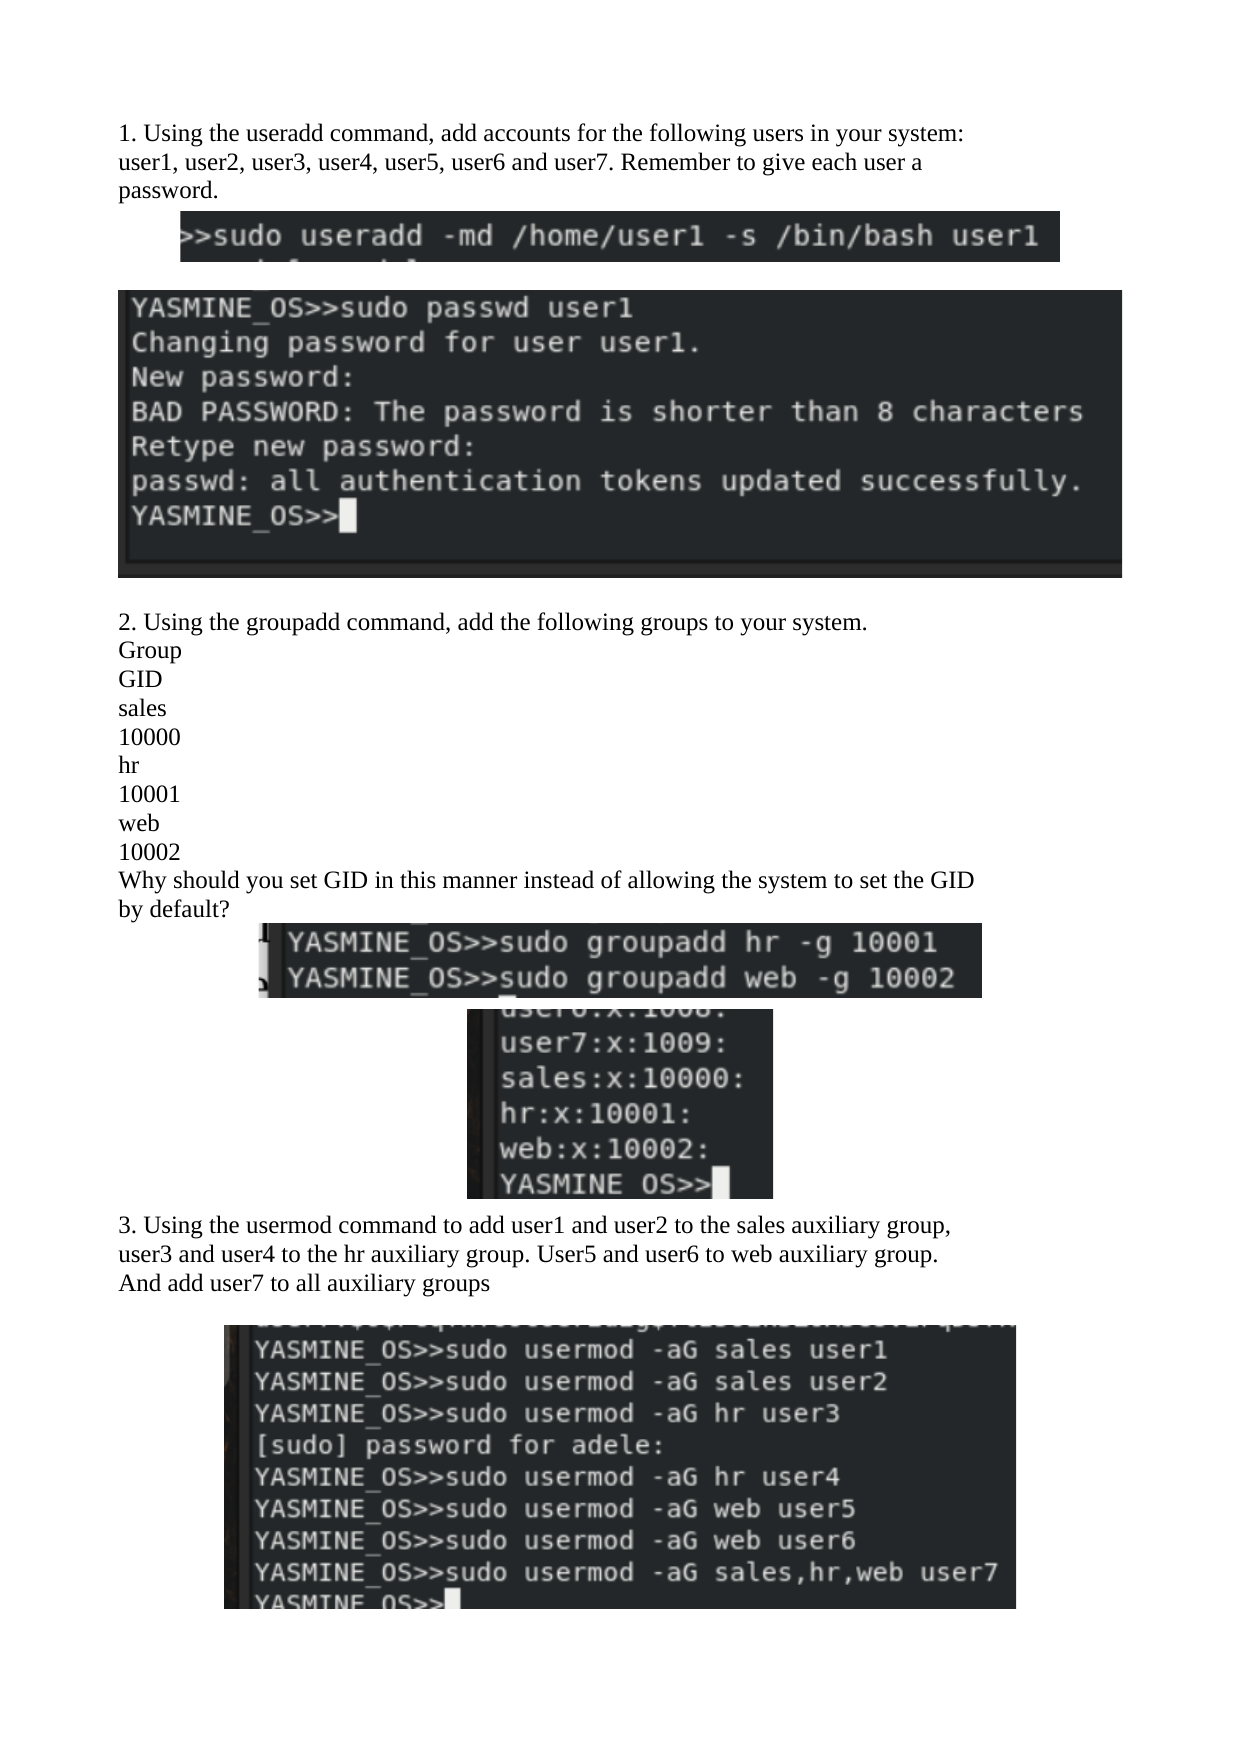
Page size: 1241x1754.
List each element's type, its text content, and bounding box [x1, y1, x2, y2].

text 1. Using the useradd command, add accounts for the following users in your system: [118, 118, 1122, 147]
text Group [118, 636, 1122, 664]
text And add user7 to all auxiliary groups [118, 1268, 1122, 1297]
text Why should you set GID in this manner instead of allowing the system to set the GID [118, 866, 1122, 894]
text 3. Using the usermod command to add user1 and user2 to the sales auxiliary group, [118, 1211, 1122, 1239]
text 2. Using the groupadd command, add the following groups to your system. [118, 607, 1122, 636]
text user3 and user4 to the hr auxiliary group. User5 and user6 to web auxiliary group. [118, 1239, 1122, 1268]
text password. [118, 176, 1122, 204]
picture [258, 923, 982, 998]
picture [224, 1325, 1017, 1609]
text GID [118, 664, 1122, 693]
text 10002 [118, 837, 1122, 866]
text sales [118, 693, 1122, 722]
picture [467, 1009, 774, 1199]
text by default? [118, 894, 1122, 923]
text web [118, 808, 1122, 837]
text user1, user2, user3, user4, user5, user6 and user7. Remember to give each user a [118, 147, 1122, 176]
text 10001 [118, 779, 1122, 808]
picture [118, 290, 1123, 578]
picture [180, 211, 1060, 262]
text 10000 [118, 722, 1122, 751]
text hr [118, 751, 1122, 779]
